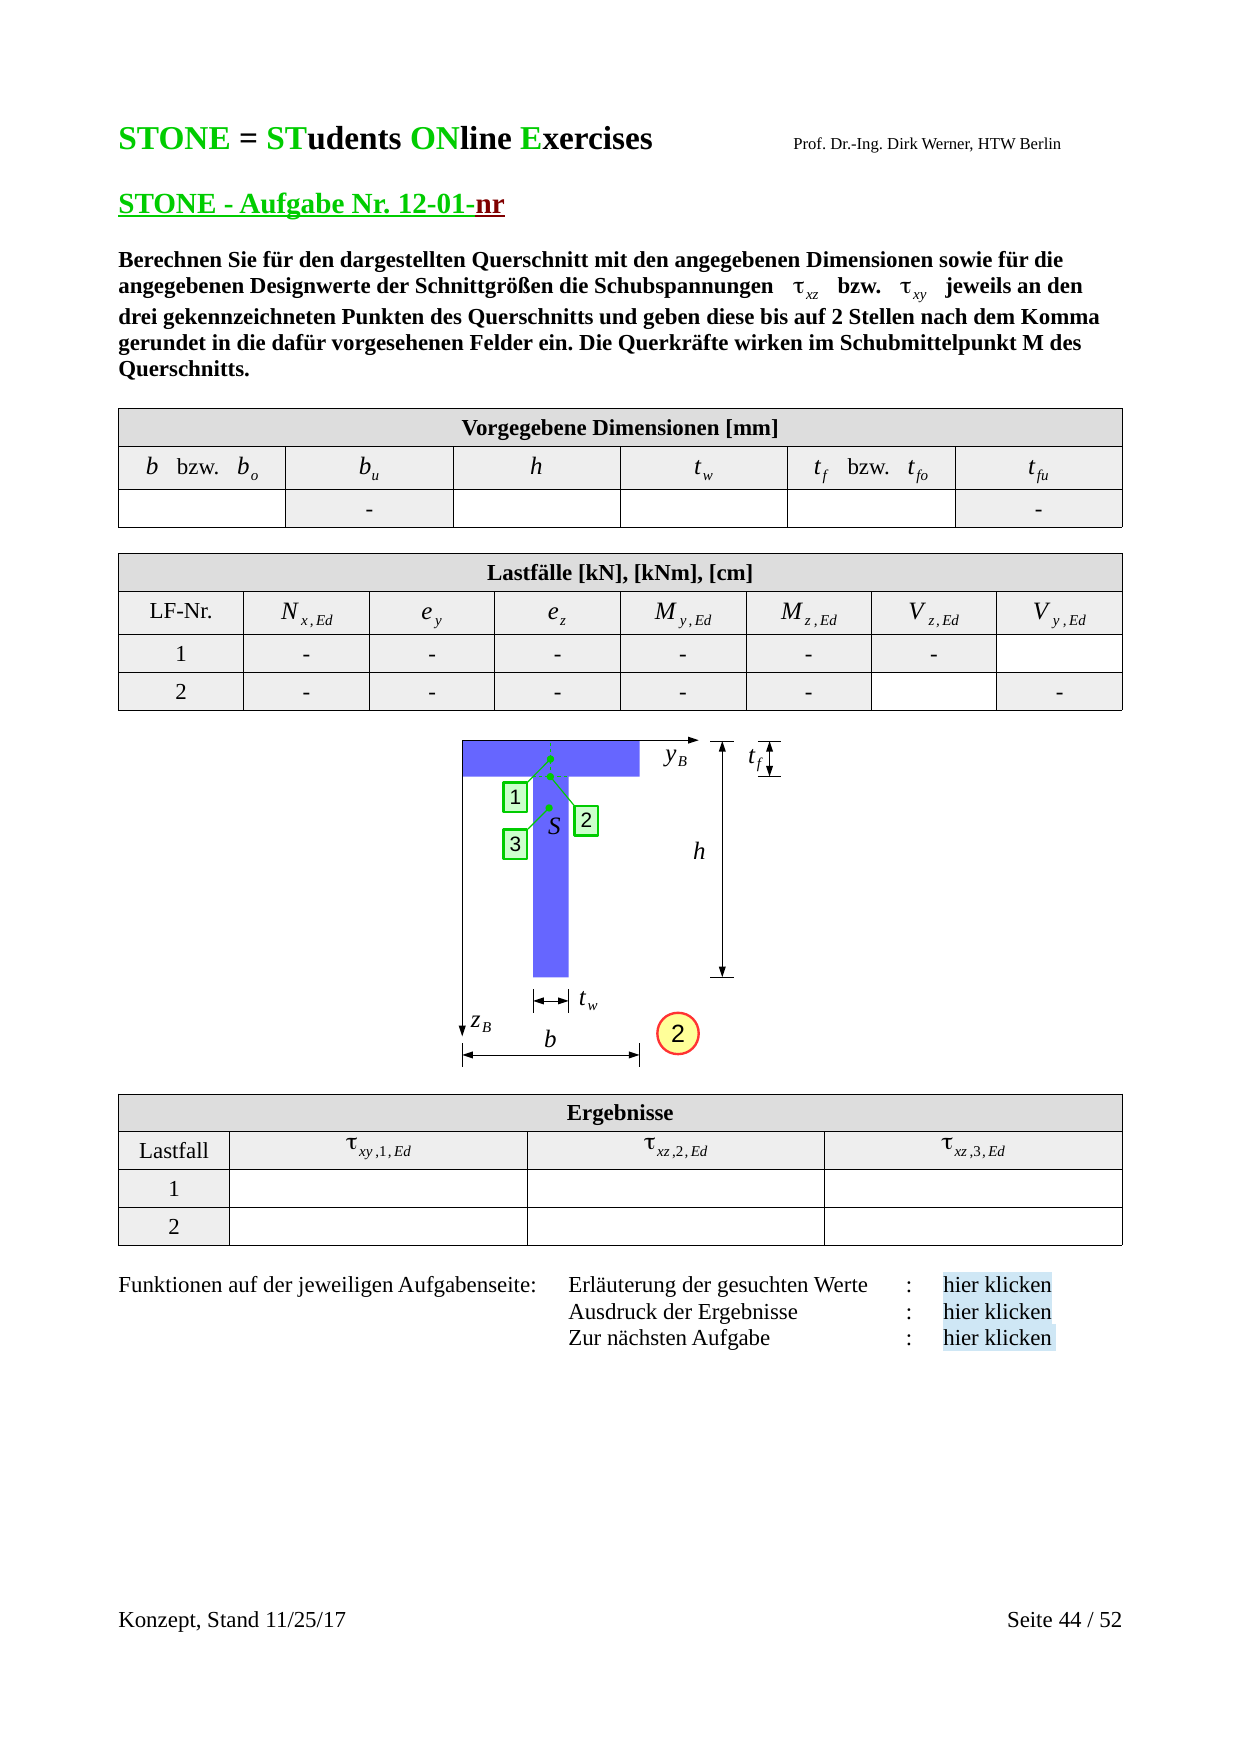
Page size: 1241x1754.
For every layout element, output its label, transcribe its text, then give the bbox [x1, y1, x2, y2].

table_header Ergebnisse [119, 1095, 1122, 1131]
table_cell bzw. [788, 447, 955, 489]
table_cell [119, 490, 285, 527]
table_cell - [495, 673, 620, 710]
table_cell - [872, 635, 996, 672]
table_cell - [747, 635, 871, 672]
table_cell [495, 592, 620, 634]
table_cell [370, 592, 494, 634]
table_cell [825, 1170, 1122, 1207]
table_cell [788, 490, 955, 527]
table_cell [747, 592, 871, 634]
text Zur nächsten Aufgabe : hier klicken [118, 1324, 1122, 1351]
table_cell [230, 1132, 527, 1169]
table_cell - [495, 635, 620, 672]
table_cell - [997, 673, 1122, 710]
table_cell [454, 490, 620, 527]
table_cell [230, 1170, 527, 1207]
table_cell [528, 1208, 824, 1245]
table_cell - [244, 635, 369, 672]
table_cell [621, 447, 787, 489]
table_cell [825, 1208, 1122, 1245]
table_cell - [621, 635, 746, 672]
table_cell LF-Nr. [119, 592, 243, 634]
table_cell [286, 447, 453, 489]
table_cell [621, 490, 787, 527]
table_cell - [747, 673, 871, 710]
text STONE - Aufgabe Nr. 12-01-nr [118, 186, 1122, 219]
table_cell Lastfall [119, 1132, 229, 1169]
table_cell 1 [119, 1170, 229, 1207]
table_cell [244, 592, 369, 634]
table_header Lastfälle [kN], [kNm], [cm] [119, 554, 1122, 591]
table_cell - [244, 673, 369, 710]
table_cell [230, 1208, 527, 1245]
table_cell [528, 1132, 824, 1169]
table_cell [621, 592, 746, 634]
table_cell [997, 635, 1122, 672]
table_cell [528, 1170, 824, 1207]
table_cell - [370, 635, 494, 672]
table_cell bzw. [119, 447, 285, 489]
table_header Vorgegebene Dimensionen [mm] [119, 409, 1122, 446]
table_cell - [621, 673, 746, 710]
table_cell - [956, 490, 1122, 527]
table_cell - [370, 673, 494, 710]
table_cell 2 [119, 673, 243, 710]
text Berechnen Sie für den dargestellten Querschnitt mit den angegebenen Dimensionen sowie für die angegebenen Designwerte der Schnittgrößen die Schubspannungenbzw.jeweils an den drei gekennzeichneten Punkten des Querschnitts und geben diese bis auf 2 Stellen nach dem Komma gerundet in die dafür vorgesehenen Felder ein. Die Querkräfte wirken im Schubmittelpunkt M des Querschnitts. [118, 246, 1122, 382]
table_cell [825, 1132, 1122, 1169]
text Funktionen auf der jeweiligen Aufgabenseite: Erläuterung der gesuchten Werte : hier klicken [118, 1272, 1122, 1298]
table_cell [872, 592, 996, 634]
text Ausdruck der Ergebnisse : hier klicken [118, 1298, 1122, 1324]
table_cell 2 [119, 1208, 229, 1245]
table_cell 1 [119, 635, 243, 672]
table_cell [956, 447, 1122, 489]
table_cell [454, 447, 620, 489]
table_cell [997, 592, 1122, 634]
table_cell [872, 673, 996, 710]
table_cell - [286, 490, 453, 527]
